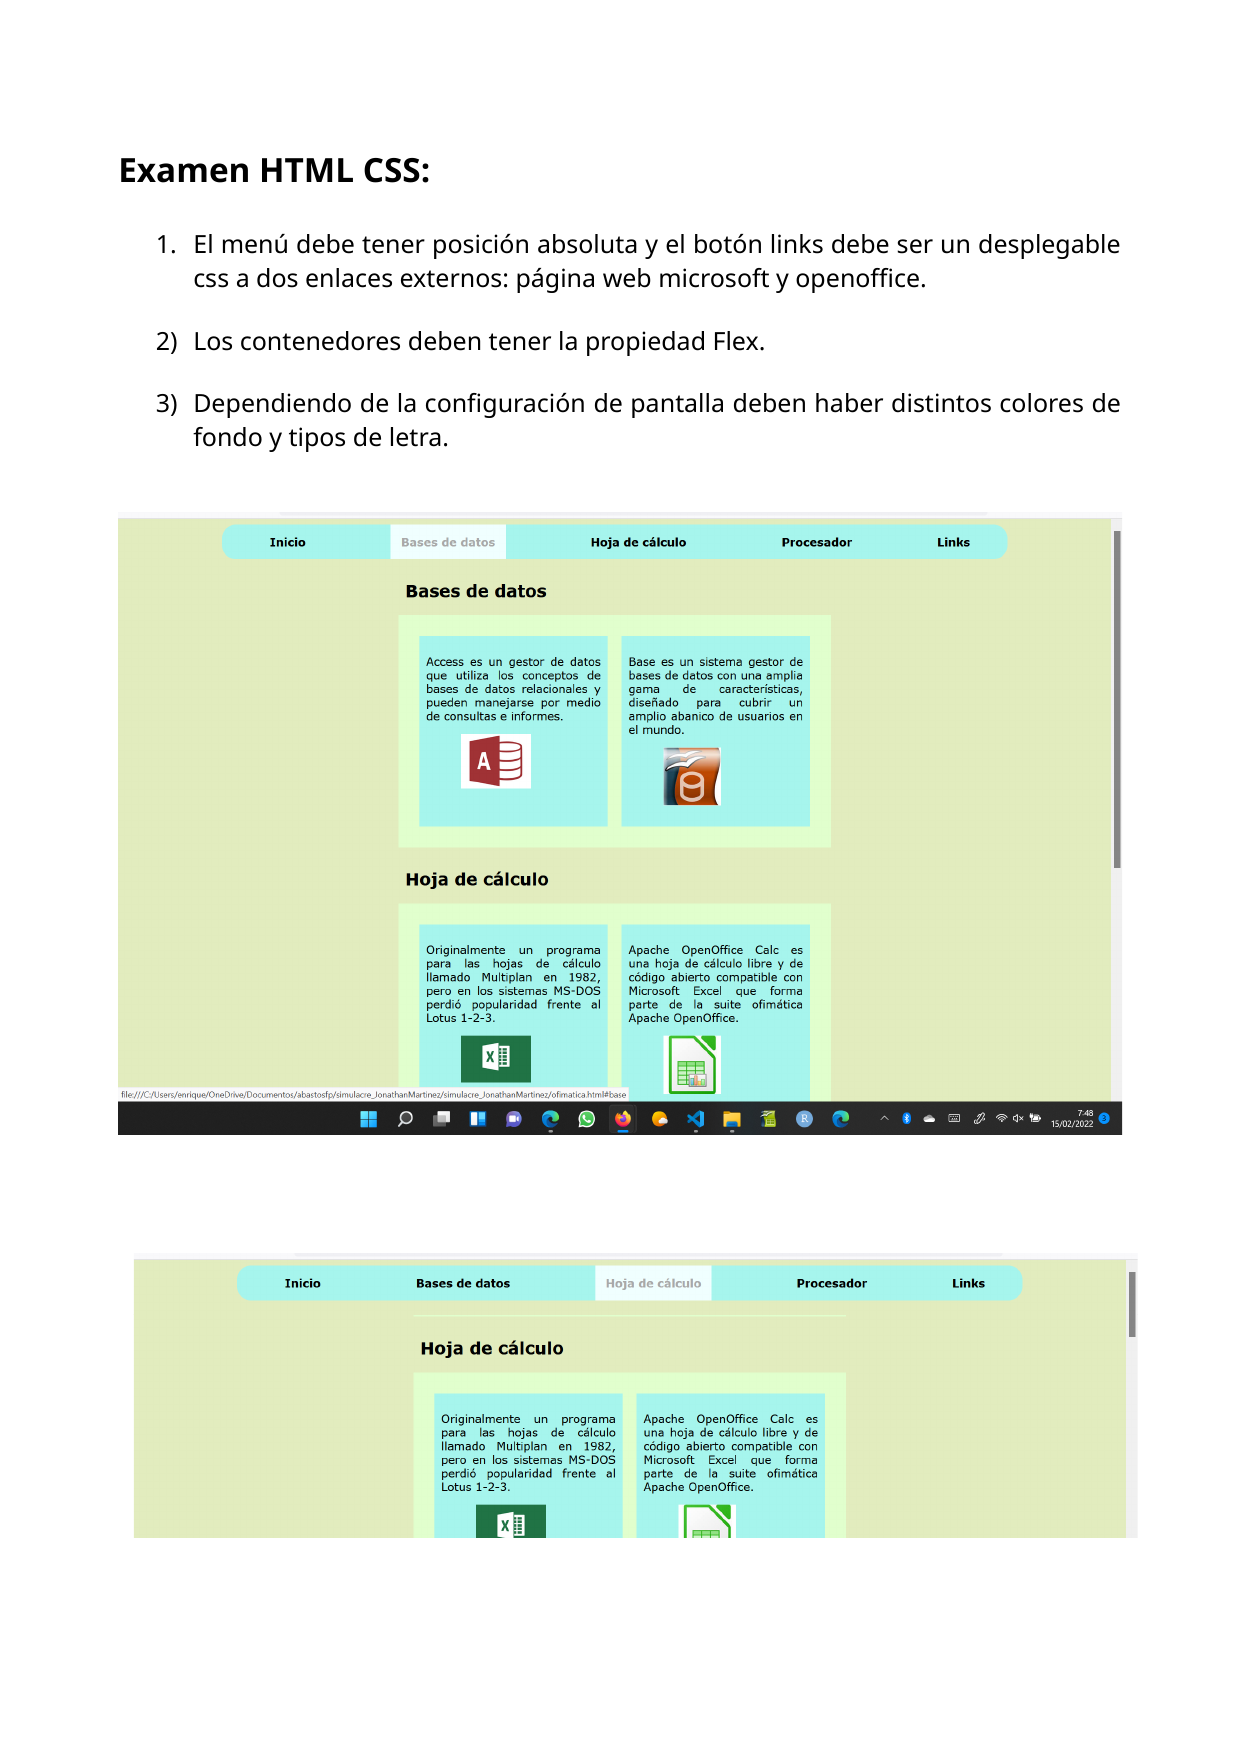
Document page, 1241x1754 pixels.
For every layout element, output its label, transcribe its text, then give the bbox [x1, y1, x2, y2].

list El menú debe tener posición absoluta y el botón links debe ser un desplegable css a dos enlaces externos: página web microsoft y openoffice. [156, 226, 1122, 294]
picture [133, 1468, 1138, 1538]
picture [133, 1253, 1138, 1263]
text Examen HTML CSS: [118, 147, 1122, 192]
list Dependiendo de la configuración de pantalla deben haber distintos colores de fondo y tipos de letra. [156, 386, 1122, 454]
list Los contenedores deben tener la propiedad Flex. [156, 323, 1122, 357]
picture [118, 512, 1123, 1135]
